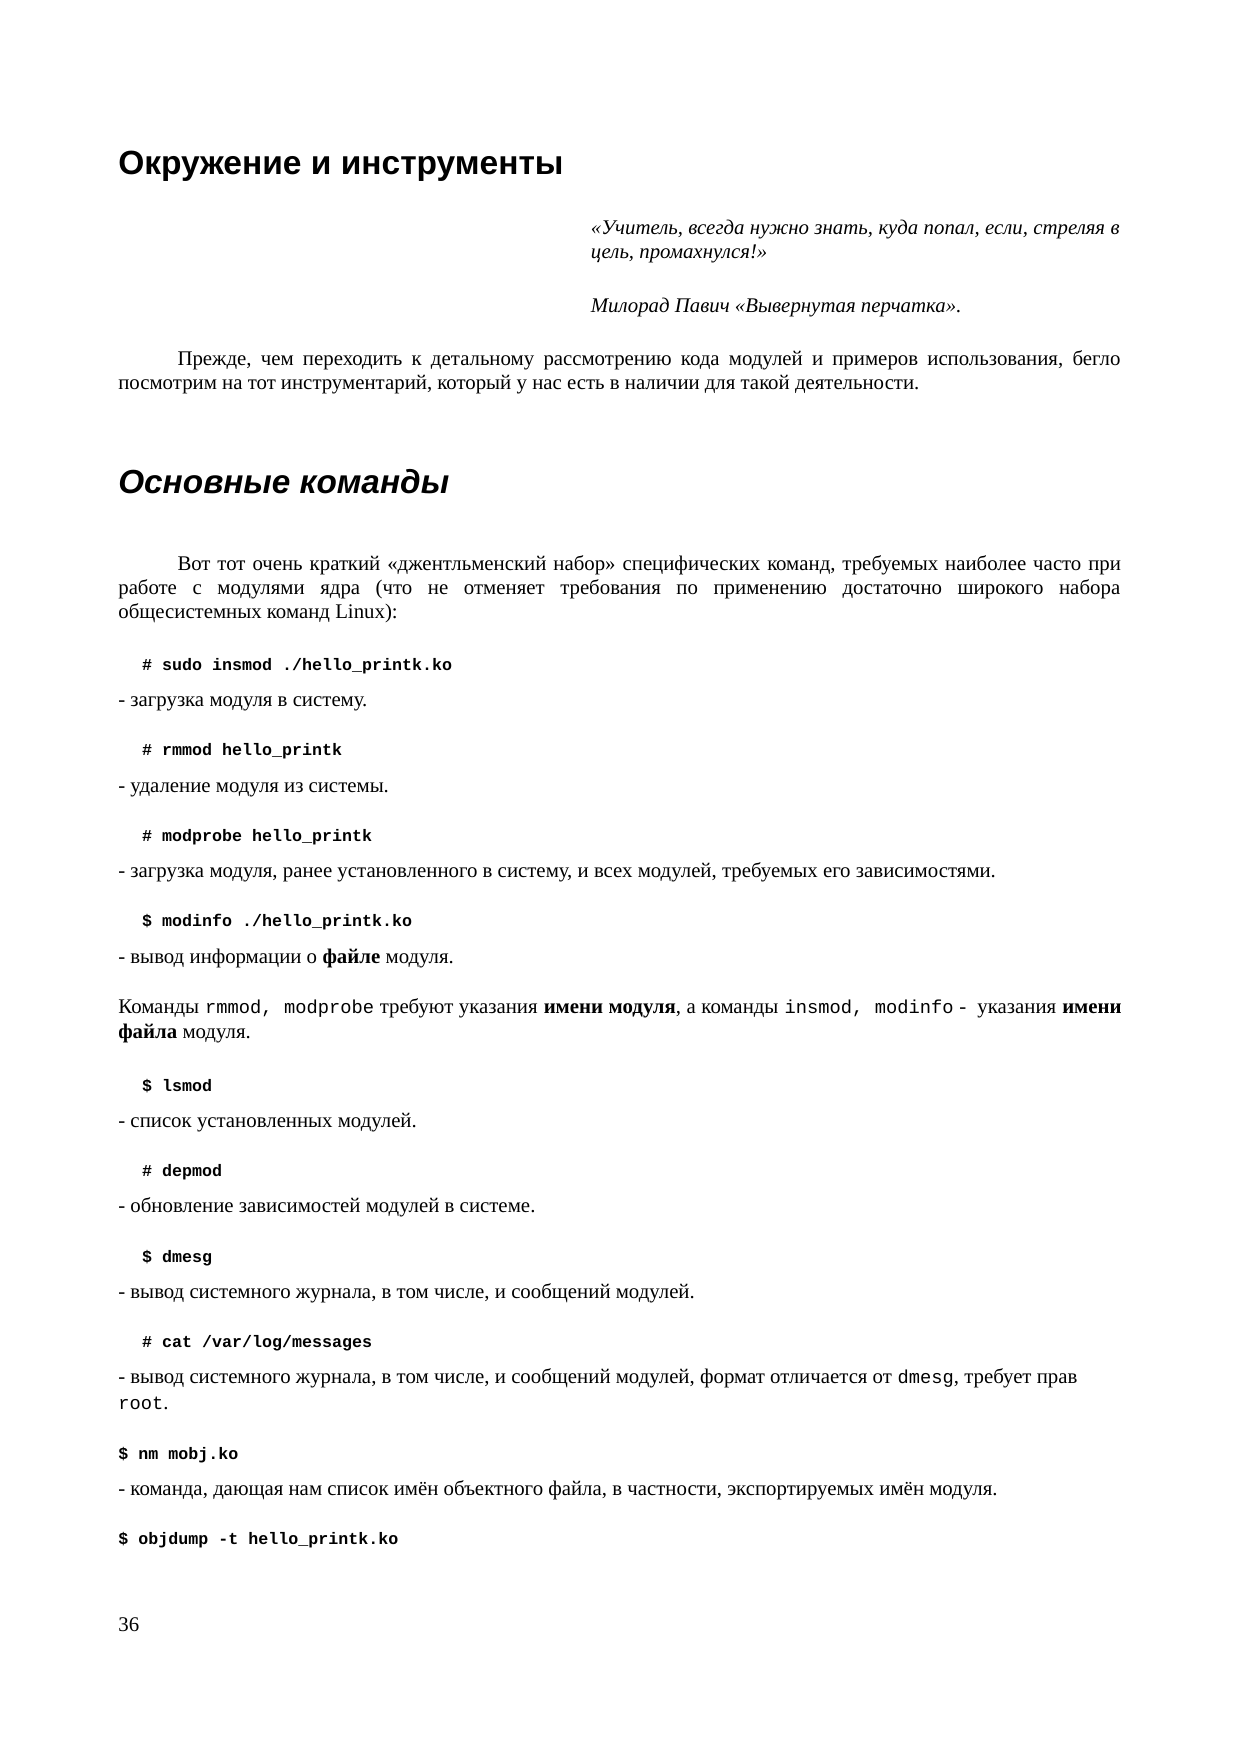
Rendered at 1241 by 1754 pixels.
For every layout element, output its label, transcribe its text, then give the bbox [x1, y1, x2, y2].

text # modprobe hello_printk [142, 827, 1122, 846]
text $ modinfo ./hello_printk.ko [142, 913, 1122, 932]
text # rmmod hello_printk [142, 742, 1122, 761]
text $ lsmod [142, 1077, 1122, 1096]
text # cat /var/log/messages [142, 1334, 1122, 1353]
text - вывод информации о файле модуля. [118, 944, 1122, 968]
text - удаление модуля из системы. [118, 773, 1122, 797]
text Команды rmmod, modprobe требуют указания имени модуля, а команды insmod, modinfo - указания имени файла модуля. [118, 994, 1122, 1043]
text - загрузка модуля, ранее установленного в систему, и всех модулей, требуемых его зависимостями. [118, 858, 1122, 882]
subtitle Окружение и инструменты [118, 143, 1122, 182]
text Прежде, чем переходить к детальному рассмотрению кода модулей и примеров использования, бегло посмотрим на тот инструментарий, который у нас есть в наличии для такой деятельности. [118, 346, 1122, 394]
text Милорад Павич «Вывернутая перчатка». [591, 292, 1122, 317]
text $ nm mobj.ko [118, 1445, 1122, 1464]
text # depmod [142, 1163, 1122, 1182]
text - загрузка модуля в систему. [118, 687, 1122, 711]
text # sudo insmod ./hello_printk.ko [142, 656, 1122, 675]
text - список установленных модулей. [118, 1108, 1122, 1132]
text «Учитель, всегда нужно знать, куда попал, если, стреляя в цель, промахнулся!» [591, 215, 1122, 263]
text - вывод системного журнала, в том числе, и сообщений модулей. [118, 1279, 1122, 1303]
text Вот тот очень краткий «джентльменский набор» специфических команд, требуемых наиболее часто при работе с модулями ядра (что не отменяет требования по применению достаточно широкого набора общесистемных команд Linux): [118, 551, 1122, 623]
text $ dmesg [142, 1248, 1122, 1267]
subtitle Основные команды [118, 462, 1122, 501]
text $ objdump -t hello_printk.ko [118, 1531, 1122, 1550]
text - обновление зависимостей модулей в системе. [118, 1193, 1122, 1217]
text - вывод системного журнала, в том числе, и сообщений модулей, формат отличается от dmesg, требует прав root. [118, 1364, 1122, 1415]
text - команда, дающая нам список имён объектного файла, в частности, экспортируемых имён модуля. [118, 1476, 1122, 1500]
